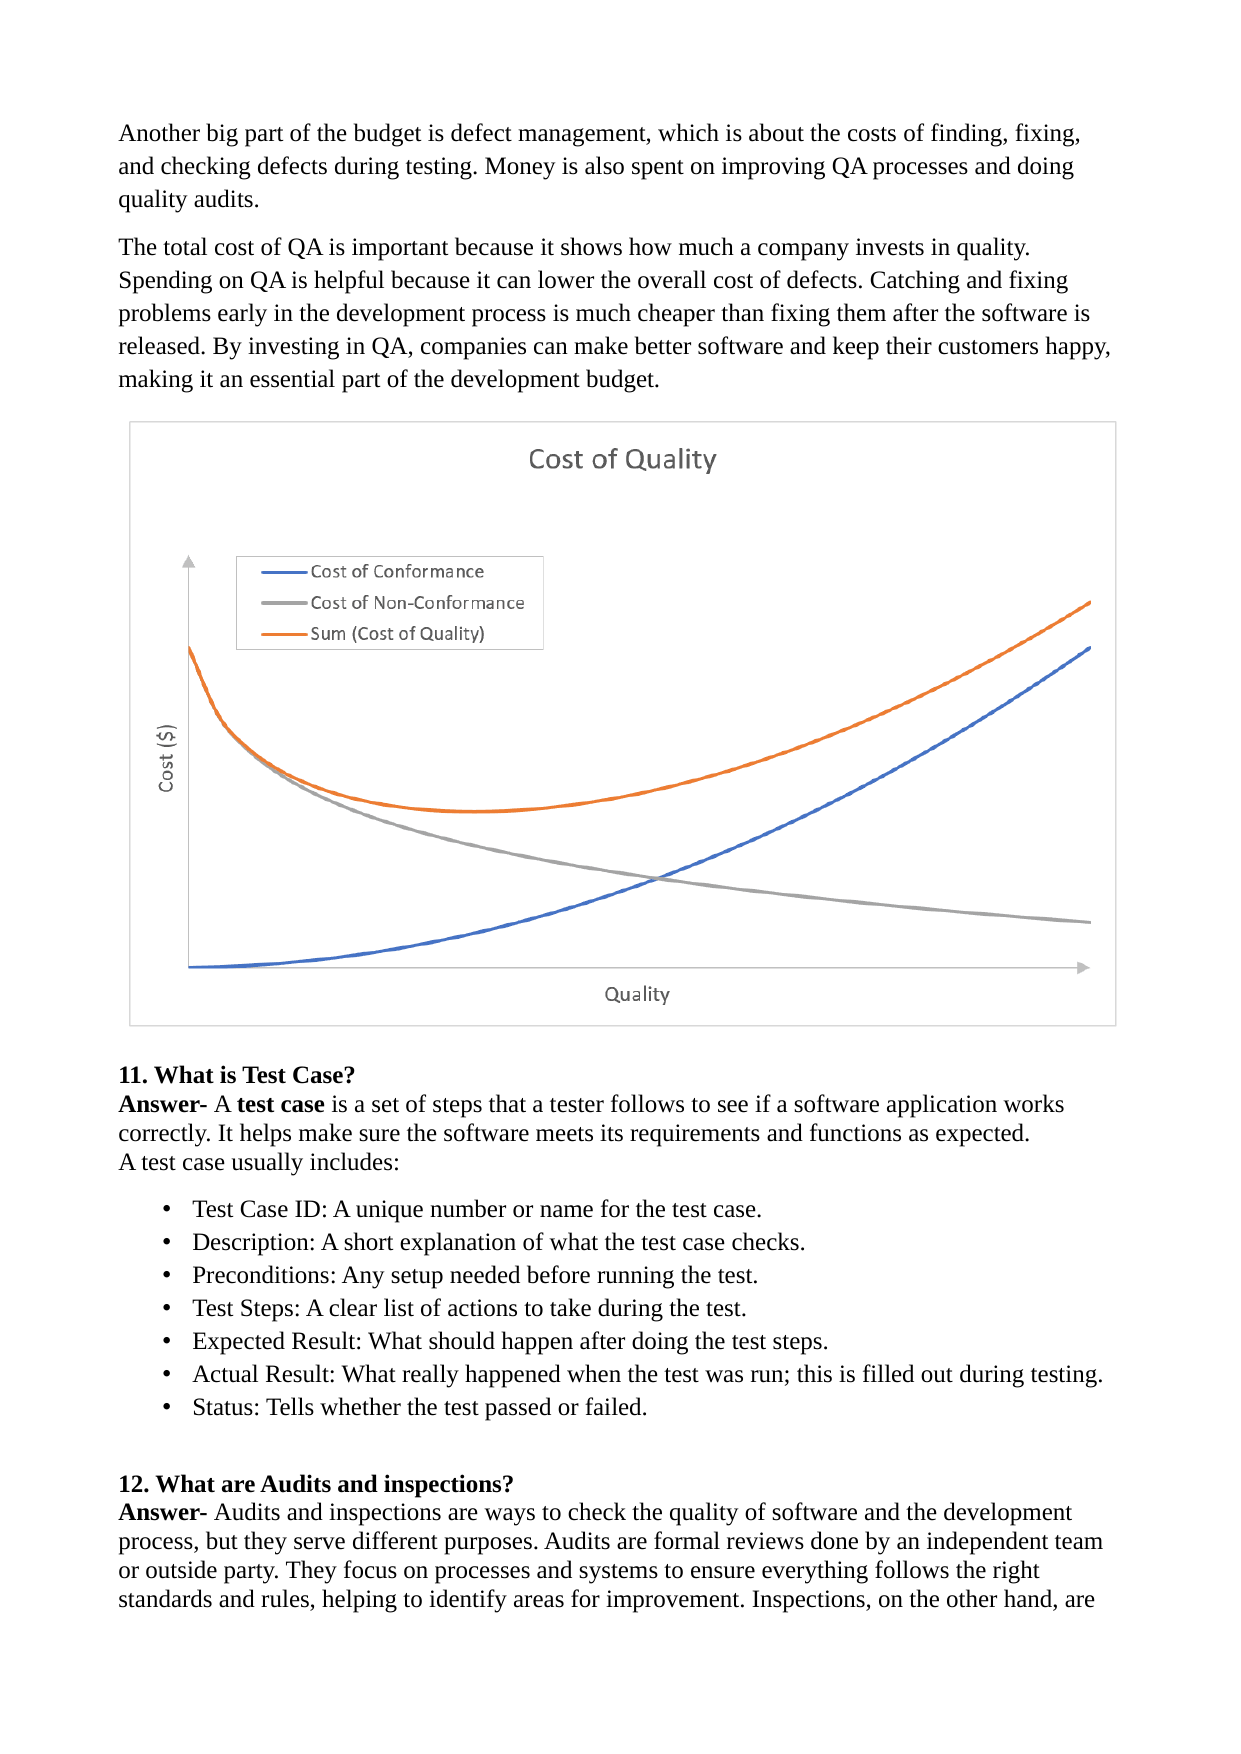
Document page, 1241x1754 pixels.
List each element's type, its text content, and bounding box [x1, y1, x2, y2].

list Actual Result: What really happened when the test was run; this is filled out during testing. [162, 1359, 1122, 1388]
list Description: A short explanation of what the test case checks. [162, 1227, 1122, 1256]
list Status: Tells whether the test passed or failed. [162, 1392, 1122, 1421]
text 11. What is Test Case? [118, 1060, 1122, 1089]
text A test case usually includes: [118, 1147, 1122, 1175]
text Another big part of the budget is defect management, which is about the costs of finding, fixing, and checking defects during testing. Money is also spent on improving QA processes and doing quality audits. [118, 118, 1122, 213]
text The total cost of QA is important because it shows how much a company invests in quality. Spending on QA is helpful because it can lower the overall cost of defects. Catching and fixing problems early in the development process is much cheaper than fixing them after the software is released. By investing in QA, companies can make better software and keep their customers happy, making it an essential part of the development budget. [118, 232, 1122, 393]
text 12. What are Audits and inspections? [118, 1469, 1122, 1497]
picture [118, 411, 1123, 1032]
list Test Steps: A clear list of actions to take during the test. [162, 1293, 1122, 1322]
list Test Case ID: A unique number or name for the test case. [162, 1194, 1122, 1223]
text Answer- Audits and inspections are ways to check the quality of software and the development process, but they serve different purposes. Audits are formal reviews done by an independent team or outside party. They focus on processes and systems to ensure everything follows the right standards and rules, helping to identify areas for improvement. Inspections, on the other hand, are [118, 1497, 1122, 1612]
list Expected Result: What should happen after doing the test steps. [162, 1326, 1122, 1355]
text Answer- A test case is a set of steps that a tester follows to see if a software application works correctly. It helps make sure the software meets its requirements and functions as expected. [118, 1089, 1122, 1147]
list Preconditions: Any setup needed before running the test. [162, 1260, 1122, 1289]
